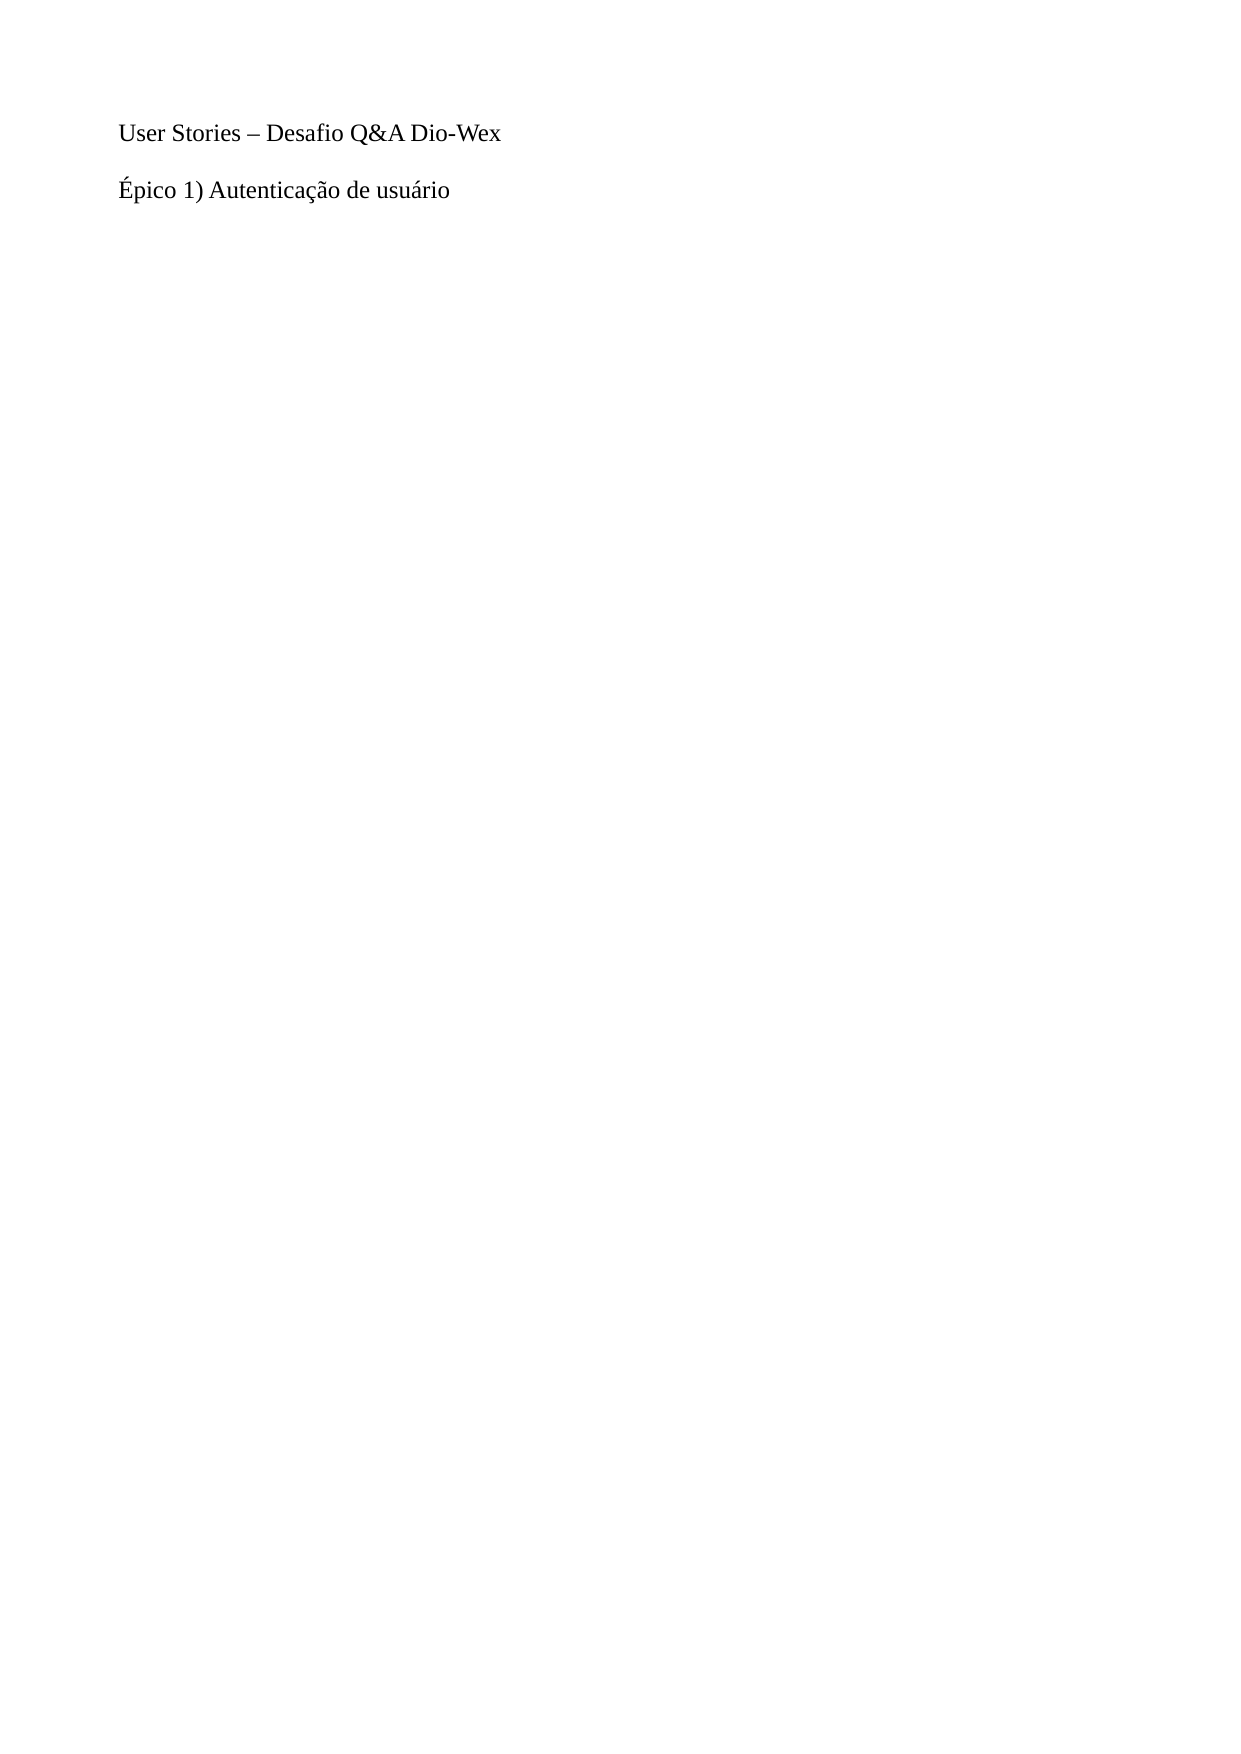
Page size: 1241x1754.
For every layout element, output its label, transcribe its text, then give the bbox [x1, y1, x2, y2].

text User Stories – Desafio Q&A Dio-Wex [118, 118, 1122, 147]
text Épico 1) Autenticação de usuário [118, 176, 1122, 204]
